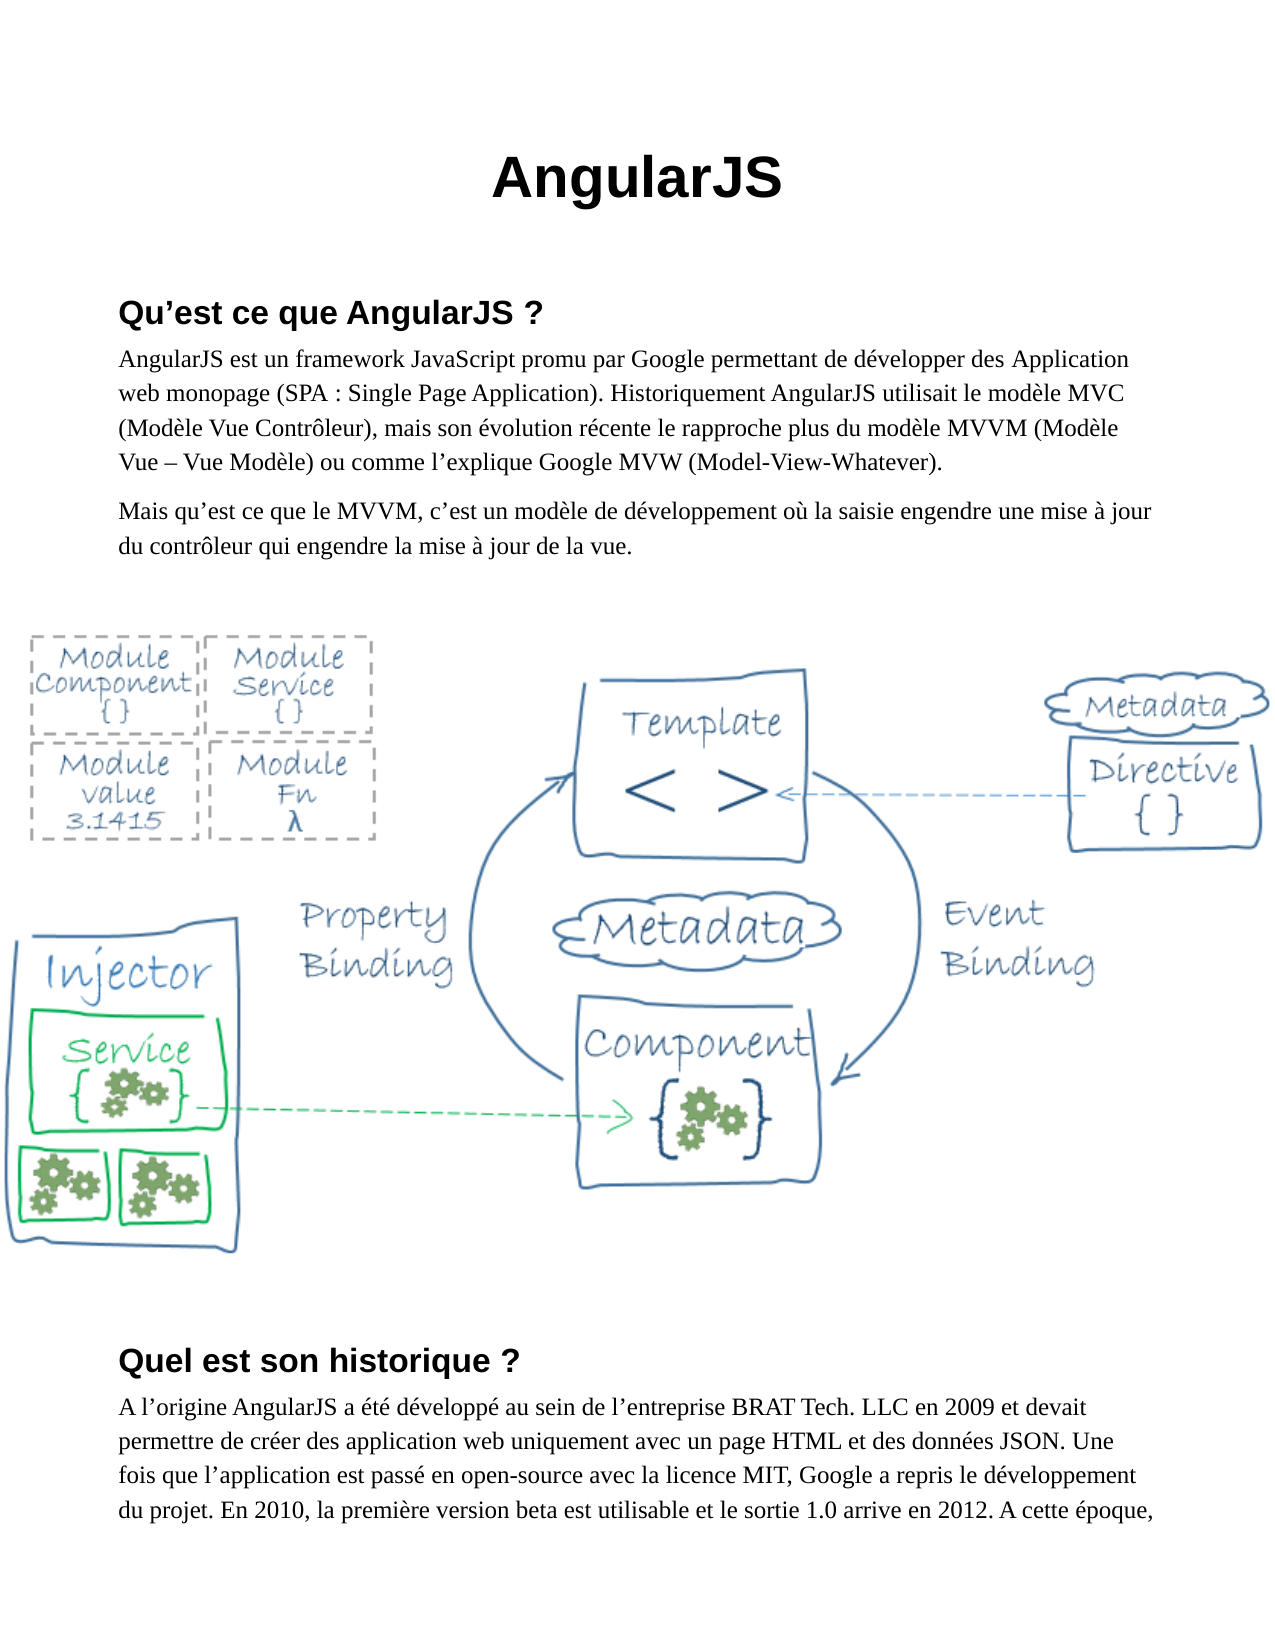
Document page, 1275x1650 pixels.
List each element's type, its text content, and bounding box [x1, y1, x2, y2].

text A l’origine AngularJS a été développé au sein de l’entreprise BRAT Tech. LLC en 2009 et devait permettre de créer des application web uniquement avec un page HTML et des données JSON. Une fois que l’application est passé en open-source avec la licence MIT, Google a repris le développement du projet. En 2010, la première version beta est utilisable et le sortie 1.0 arrive en 2012. A cette époque, [118, 1392, 1157, 1524]
text Mais qu’est ce que le MVVM, c’est un modèle de développement où la saisie engendre une mise à jour du contrôleur qui engendre la mise à jour de la vue. [118, 496, 1157, 559]
subtitle Quel est son historique ? [118, 1341, 1157, 1379]
text AngularJS est un framework JavaScript promu par Google permettant de développer des Application web monopage (SPA : Single Page Application). Historiquement AngularJS utilisait le modèle MVC (Modèle Vue Contrôleur), mais son évolution récente le rapproche plus du modèle MVVM (Modèle Vue – Vue Modèle) ou comme l’explique Google MVW (Model-View-Whatever). [118, 344, 1157, 476]
title AngularJS [118, 143, 1157, 210]
picture [0, 620, 1275, 1269]
subtitle Qu’est ce que AngularJS ? [118, 293, 1157, 331]
